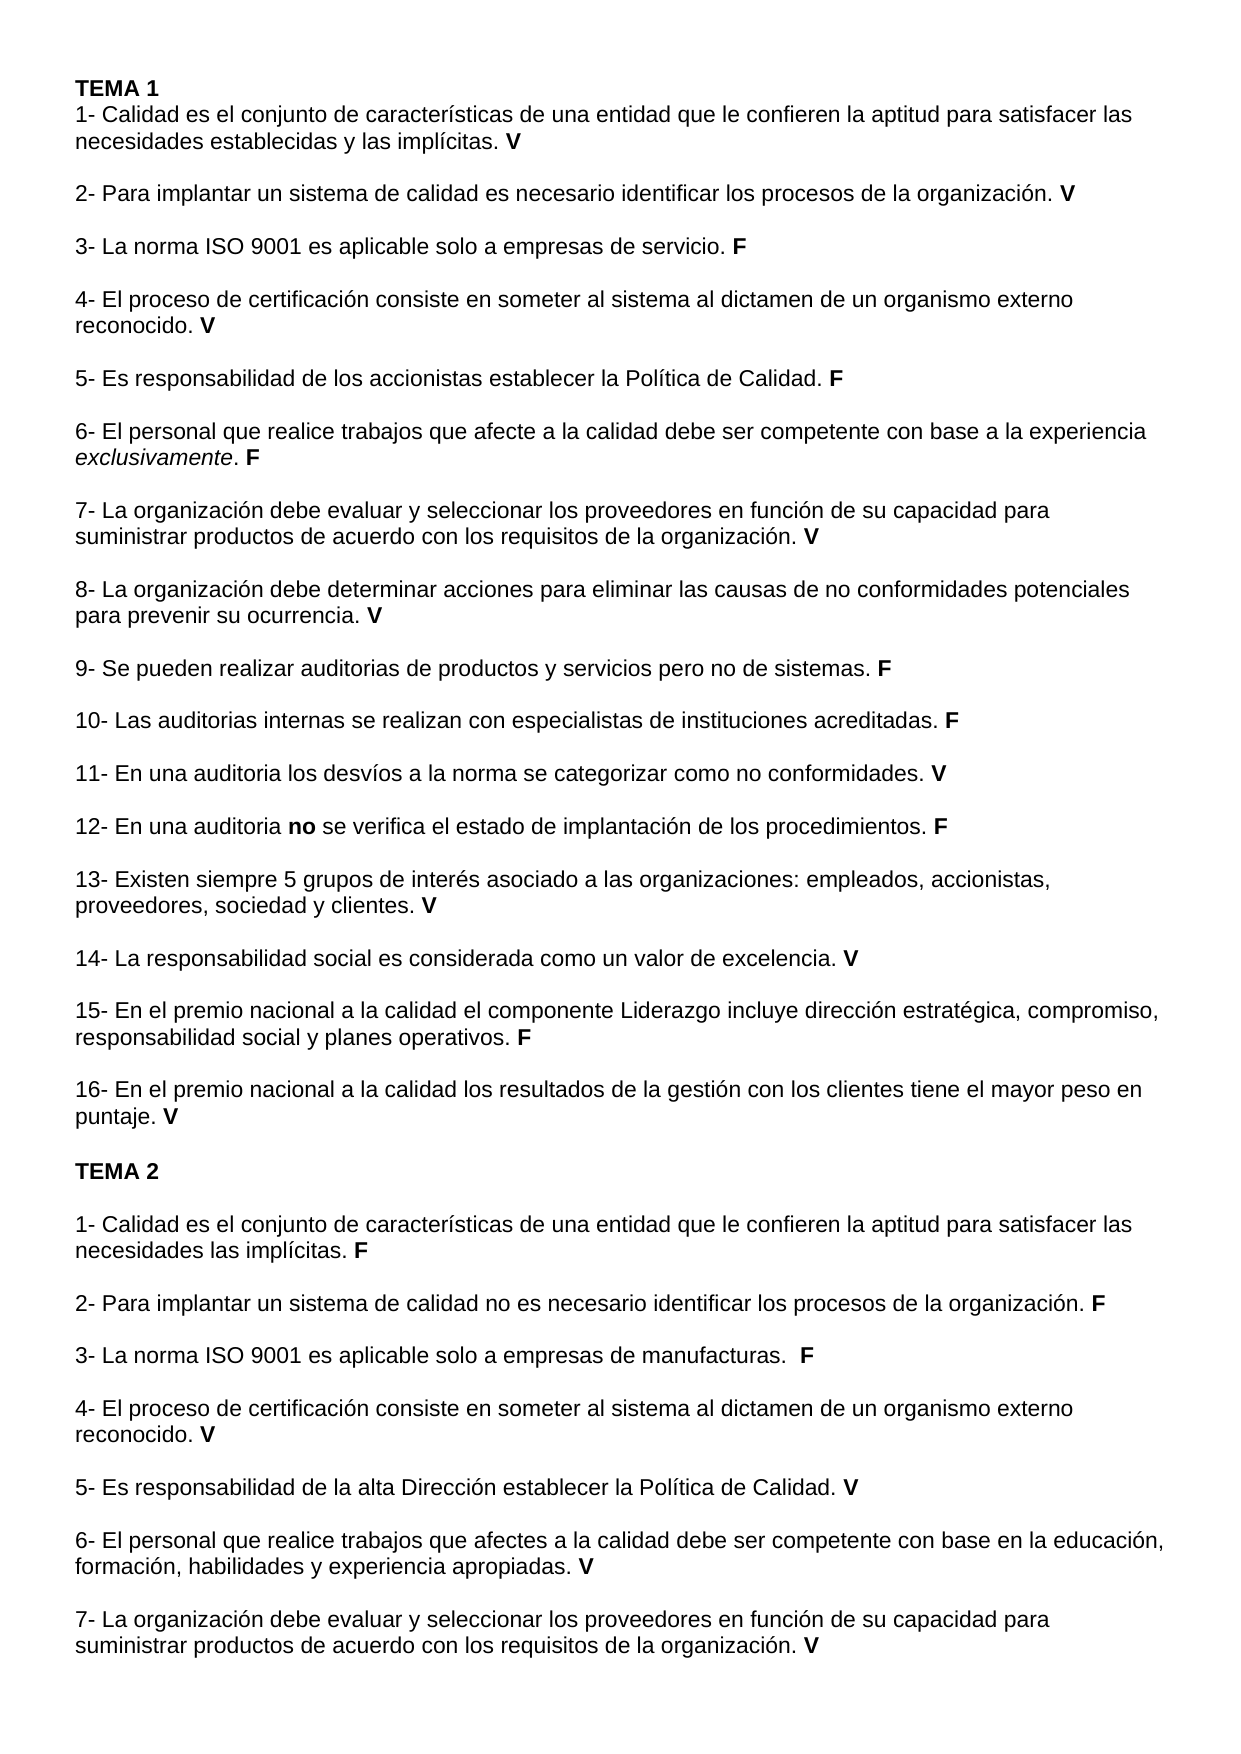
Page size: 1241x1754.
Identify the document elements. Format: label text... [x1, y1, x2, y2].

text 4- El proceso de certificación consiste en someter al sistema al dictamen de un organismo externo reconocido. V [75, 286, 1165, 338]
text 10- Las auditorias internas se realizan con especialistas de instituciones acreditadas. F [75, 707, 1165, 734]
text 14- La responsabilidad social es considerada como un valor de excelencia. V [75, 945, 1165, 971]
text 6- El personal que realice trabajos que afecte a la calidad debe ser competente con base a la experiencia exclusivamente. F [75, 418, 1165, 470]
text 12- En una auditoria no se verifica el estado de implantación de los procedimientos. F [75, 813, 1165, 839]
text 3- La norma ISO 9001 es aplicable solo a empresas de servicio. F [75, 233, 1165, 259]
text 5- Es responsabilidad de los accionistas establecer la Política de Calidad. F [75, 365, 1165, 391]
text 2- Para implantar un sistema de calidad no es necesario identificar los procesos de la organización. F [75, 1290, 1165, 1316]
text TEMA 2 [75, 1158, 1165, 1184]
text 8- La organización debe determinar acciones para eliminar las causas de no conformidades potenciales para prevenir su ocurrencia. V [75, 576, 1165, 628]
text 2- Para implantar un sistema de calidad es necesario identificar los procesos de la organización. V [75, 180, 1165, 207]
text 7- La organización debe evaluar y seleccionar los proveedores en función de su capacidad para suministrar productos de acuerdo con los requisitos de la organización. V [75, 1606, 1165, 1659]
text TEMA 1 [75, 75, 1165, 101]
text 13- Existen siempre 5 grupos de interés asociado a las organizaciones: empleados, accionistas, proveedores, sociedad y clientes. V [75, 866, 1165, 918]
text 4- El proceso de certificación consiste en someter al sistema al dictamen de un organismo externo reconocido. V [75, 1395, 1165, 1448]
text 6- El personal que realice trabajos que afectes a la calidad debe ser competente con base en la educación, formación, habilidades y experiencia apropiadas. V [75, 1527, 1165, 1579]
text 11- En una auditoria los desvíos a la norma se categorizar como no conformidades. V [75, 760, 1165, 787]
text 7- La organización debe evaluar y seleccionar los proveedores en función de su capacidad para suministrar productos de acuerdo con los requisitos de la organización. V [75, 497, 1165, 549]
text 5- Es responsabilidad de la alta Dirección establecer la Política de Calidad. V [75, 1474, 1165, 1501]
text 1- Calidad es el conjunto de características de una entidad que le confieren la aptitud para satisfacer las necesidades establecidas y las implícitas. V [75, 101, 1165, 154]
text 15- En el premio nacional a la calidad el componente Liderazgo incluye dirección estratégica, compromiso, responsabilidad social y planes operativos. F [75, 997, 1165, 1050]
text 1- Calidad es el conjunto de características de una entidad que le confieren la aptitud para satisfacer las necesidades las implícitas. F [75, 1211, 1165, 1263]
text 16- En el premio nacional a la calidad los resultados de la gestión con los clientes tiene el mayor peso en puntaje. V [75, 1076, 1165, 1129]
text 3- La norma ISO 9001 es aplicable solo a empresas de manufacturas. F [75, 1342, 1165, 1369]
text 9- Se pueden realizar auditorias de productos y servicios pero no de sistemas. F [75, 655, 1165, 681]
